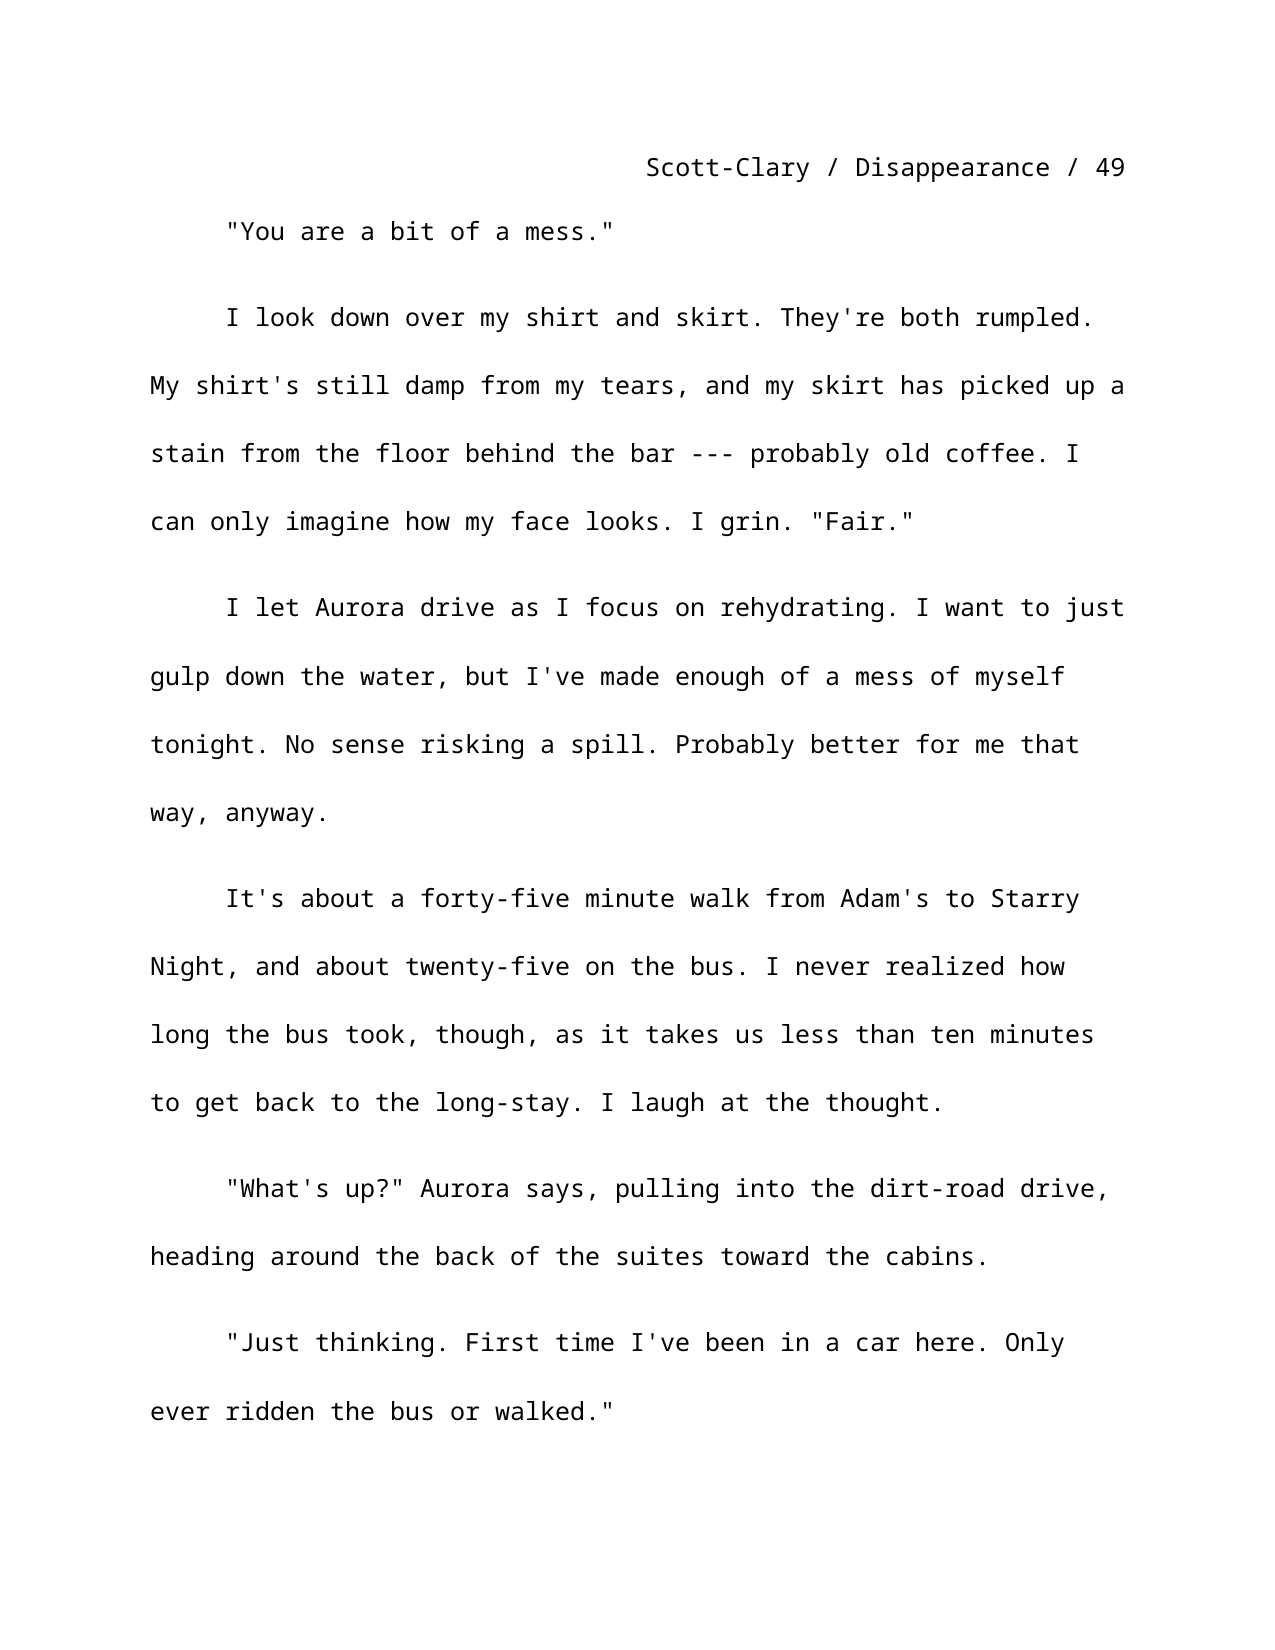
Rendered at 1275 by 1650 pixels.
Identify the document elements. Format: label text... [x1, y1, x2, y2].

text "You are a bit of a mess." [150, 213, 1125, 248]
text I look down over my shirt and skirt. They're both rumpled. My shirt's still damp from my tears, and my skirt has picked up a stain from the floor behind the bar --- probably old coffee. I can only imagine how my face looks. I grin. "Fair." [150, 299, 1125, 538]
text I let Aurora drive as I focus on rehydrating. I want to just gulp down the water, but I've made enough of a mess of myself tonight. No sense risking a spill. Probably better for me that way, anyway. [150, 590, 1125, 828]
text "What's up?" Aurora says, pulling into the dirt-road drive, heading around the back of the suites toward the cabins. [150, 1171, 1125, 1273]
text "Just thinking. First time I've been in a car here. Only ever ridden the bus or walked." [150, 1325, 1125, 1427]
text It's about a forty-five minute walk from Adam's to Starry Night, and about twenty-five on the bus. I never realized how long the bus took, though, as it takes us less than ten minutes to get back to the long-stay. I laugh at the thought. [150, 880, 1125, 1119]
